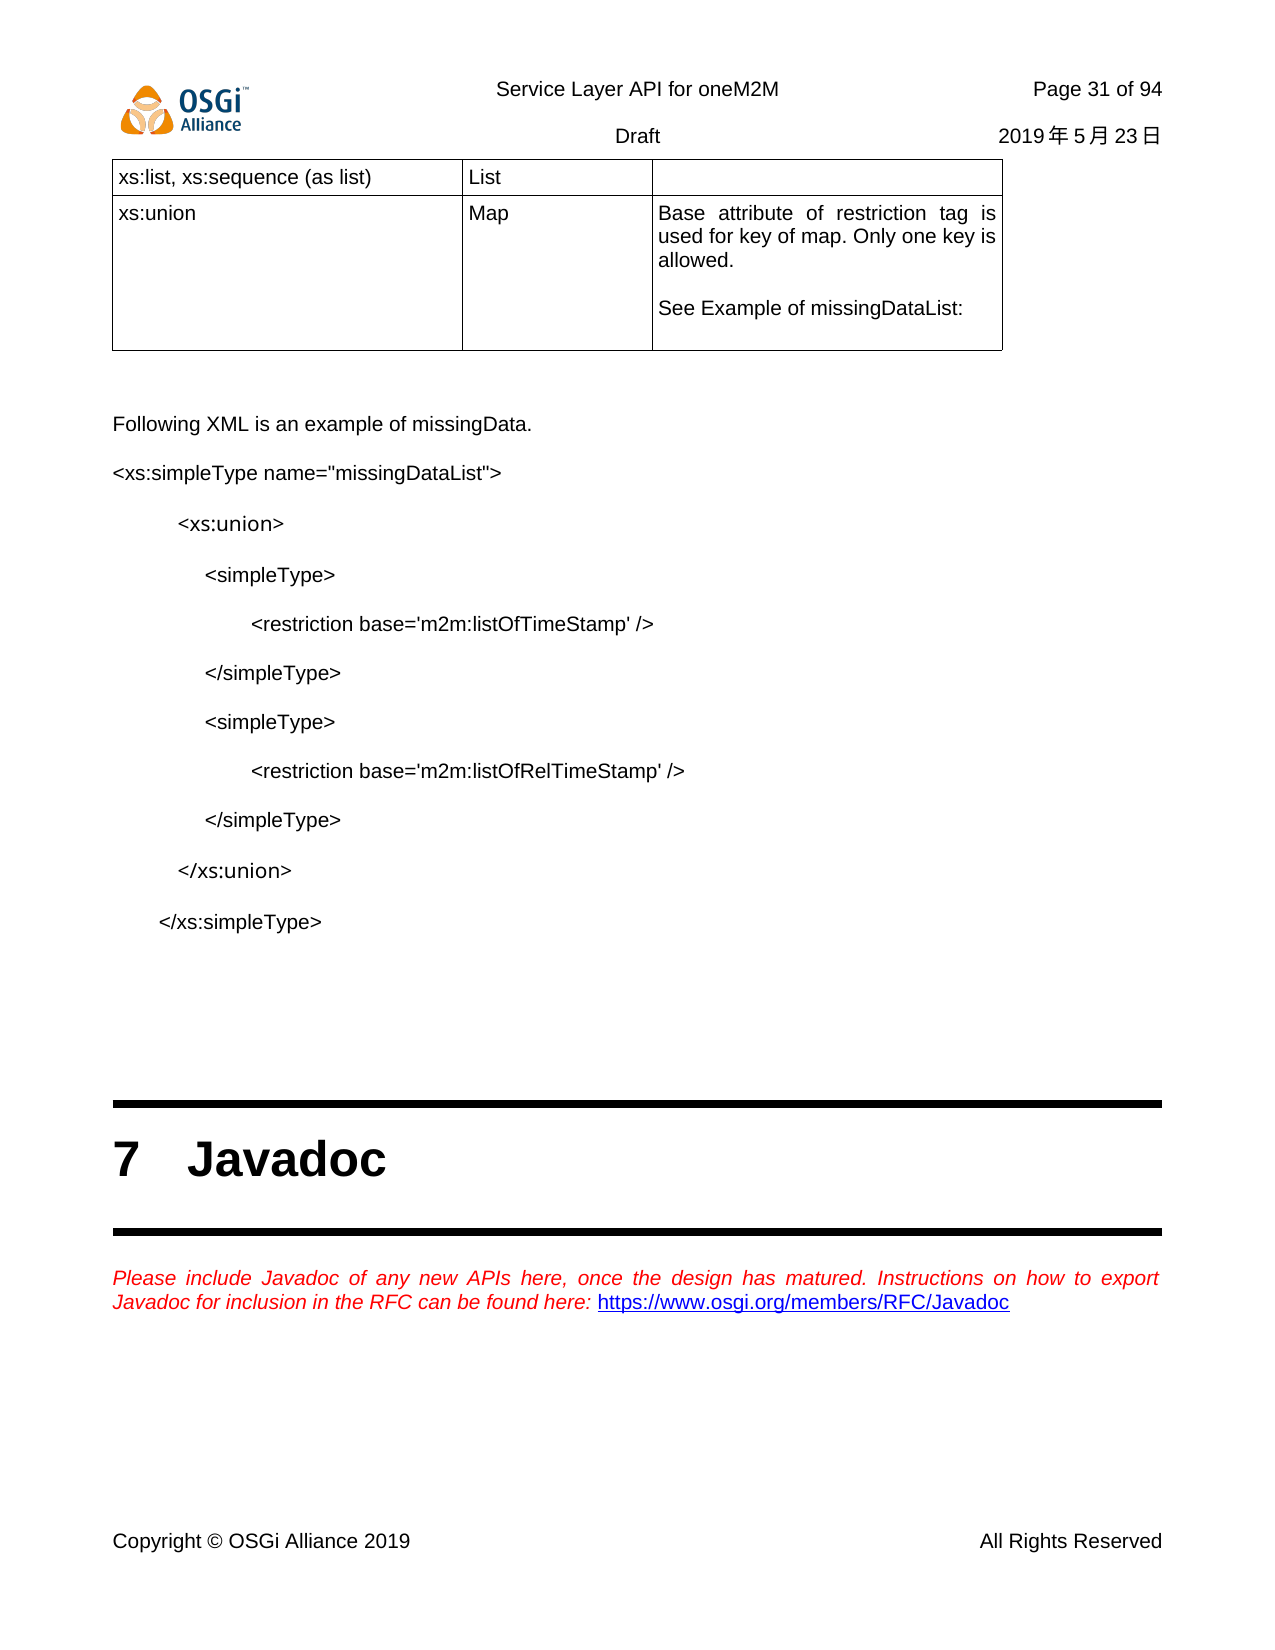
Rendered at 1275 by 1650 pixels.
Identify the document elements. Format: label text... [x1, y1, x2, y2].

text Please include Javadoc of any new APIs here, once the design has matured. Instructions on how to export Javadoc for inclusion in the RFC can be found here: https://www.osgi.org/members/RFC/Javadoc [112, 1266, 1162, 1313]
text <simpleType> [112, 709, 1162, 733]
text <xs:union> [112, 509, 1162, 538]
text <restriction base='m2m:listOfRelTimeStamp' /> [112, 758, 1162, 782]
table_cell Map [463, 196, 652, 350]
text </simpleType> [112, 661, 1162, 684]
table_cell [653, 160, 1002, 194]
subtitle Javadoc [112, 1101, 1162, 1236]
picture [113, 78, 257, 142]
text </xs:simpleType> [112, 910, 1162, 934]
text <xs:simpleType name="missingDataList"> [112, 460, 1162, 484]
text <simpleType> [112, 563, 1162, 587]
text Following XML is an example of missingData. [112, 411, 1162, 435]
table_cell xs:list, xs:sequence (as list) [113, 160, 462, 194]
table_cell Base attribute of restriction tag is used for key of map. Only one key is allowed. See Example of missingDataList: [653, 196, 1002, 350]
table_cell List [463, 160, 652, 194]
text </simpleType> [112, 807, 1162, 831]
text <restriction base='m2m:listOfTimeStamp' /> [112, 612, 1162, 636]
text </xs:union> [112, 856, 1162, 885]
table_cell xs:union [113, 196, 462, 350]
